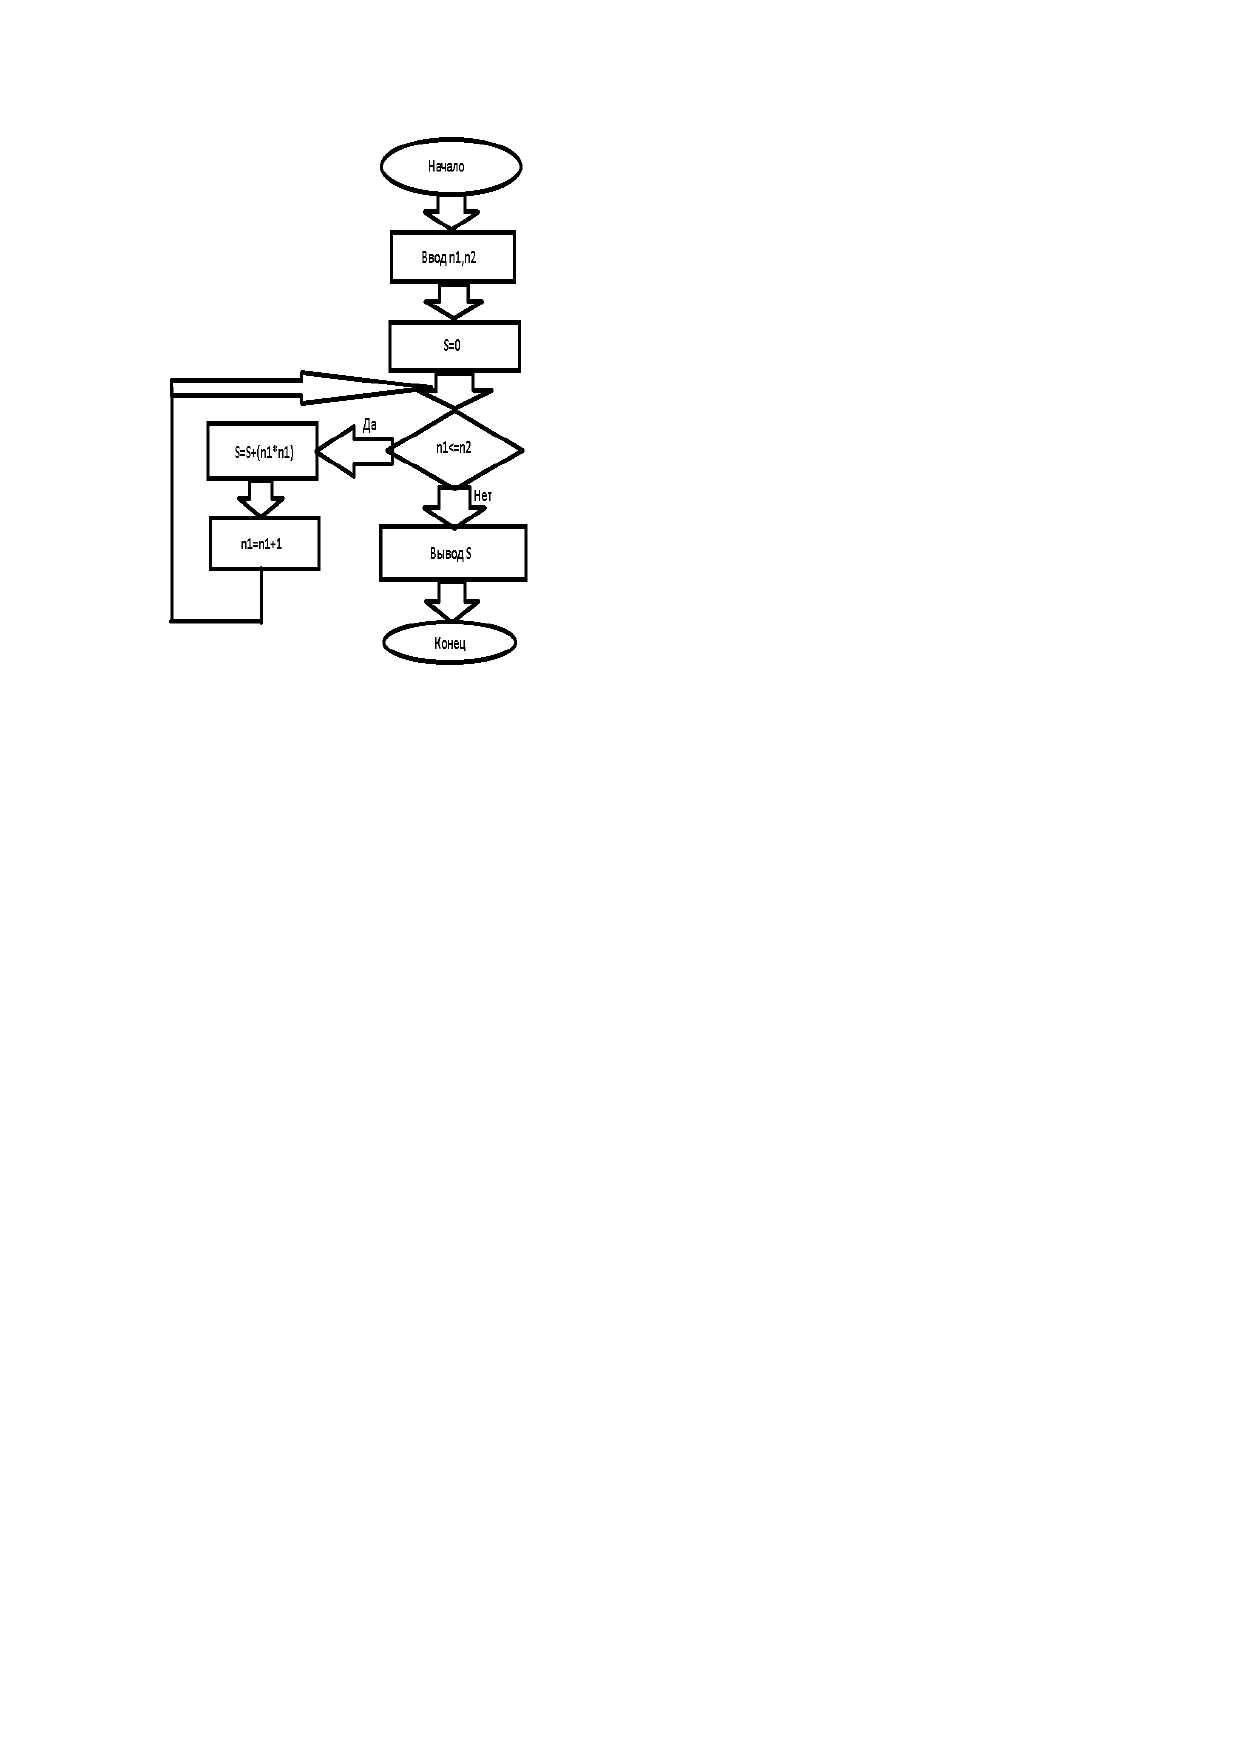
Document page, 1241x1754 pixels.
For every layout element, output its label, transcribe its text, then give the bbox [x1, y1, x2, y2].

text 8. [819, 118, 1122, 702]
